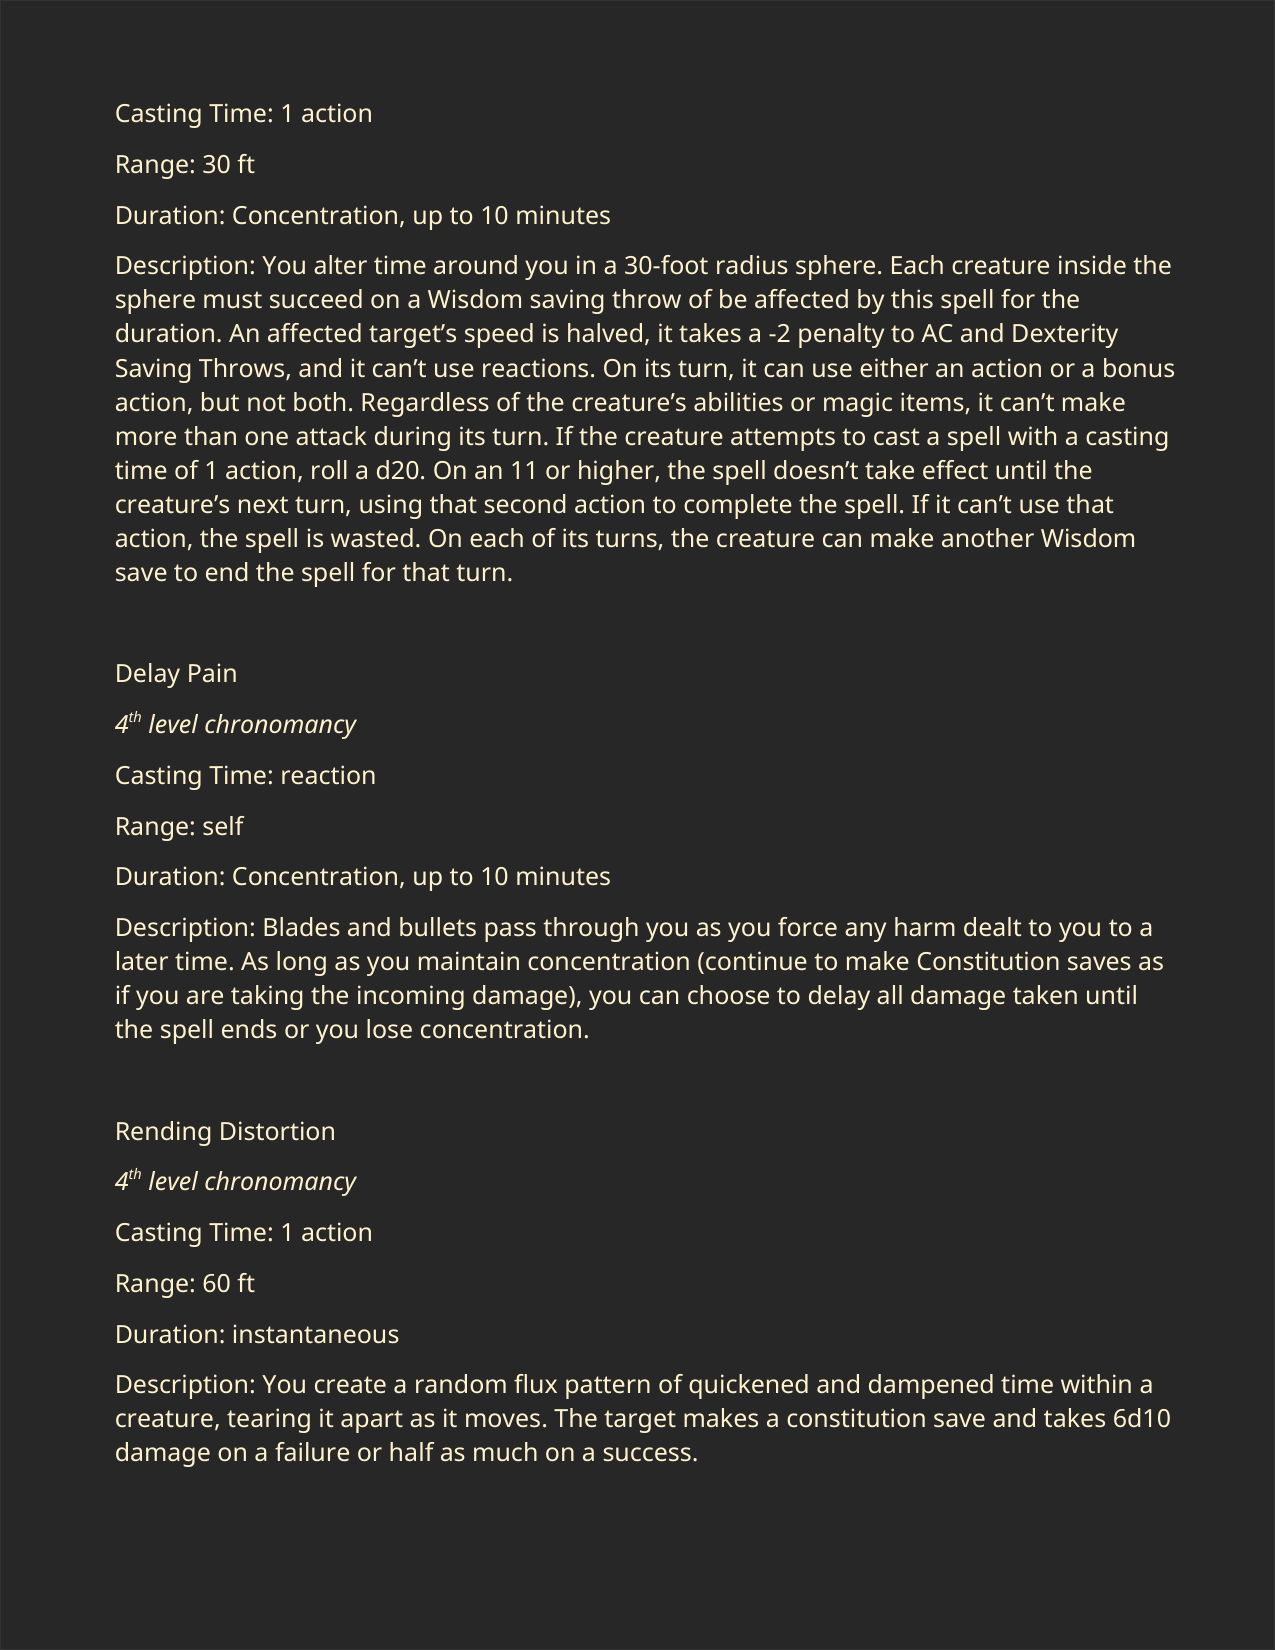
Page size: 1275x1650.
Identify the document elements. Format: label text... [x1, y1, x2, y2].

text Delay Pain [114, 656, 1179, 690]
text Duration: instantaneous [114, 1316, 1179, 1350]
text Range: 60 ft [114, 1266, 1179, 1299]
text Range: self [114, 808, 1179, 842]
text Range: 30 ft [114, 147, 1179, 181]
text Rending Distortion [114, 1113, 1179, 1147]
text Description: Blades and bullets pass through you as you force any harm dealt to you to a later time. As long as you maintain concentration (continue to make Constitution saves as if you are taking the incoming damage), you can choose to delay all damage taken until the spell ends or you lose concentration. [114, 910, 1179, 1046]
text Casting Time: 1 action [114, 1215, 1179, 1249]
text 4th level chronomancy [114, 1164, 1179, 1198]
text Casting Time: 1 action [114, 96, 1179, 130]
text 4th level chronomancy [114, 707, 1179, 741]
text Duration: Concentration, up to 10 minutes [114, 197, 1179, 231]
text Casting Time: reaction [114, 757, 1179, 792]
text Description: You create a random flux pattern of quickened and dampened time within a creature, tearing it apart as it moves. The target makes a constitution save and takes 6d10 damage on a failure or half as much on a success. [114, 1367, 1179, 1469]
text Description: You alter time around you in a 30-foot radius sphere. Each creature inside the sphere must succeed on a Wisdom saving throw of be affected by this spell for the duration. An affected target’s speed is halved, it takes a -2 penalty to AC and Dexterity Saving Throws, and it can’t use reactions. On its turn, it can use either an action or a bonus action, but not both. Regardless of the creature’s abilities or magic items, it can’t make more than one attack during its turn. If the creature attempts to cast a spell with a casting time of 1 action, roll a d20. On an 11 or higher, the spell doesn’t take effect until the creature’s next turn, using that second action to complete the spell. If it can’t use that action, the spell is wasted. On each of its turns, the creature can make another Wisdom save to end the spell for that turn. [114, 248, 1179, 589]
text Duration: Concentration, up to 10 minutes [114, 859, 1179, 893]
